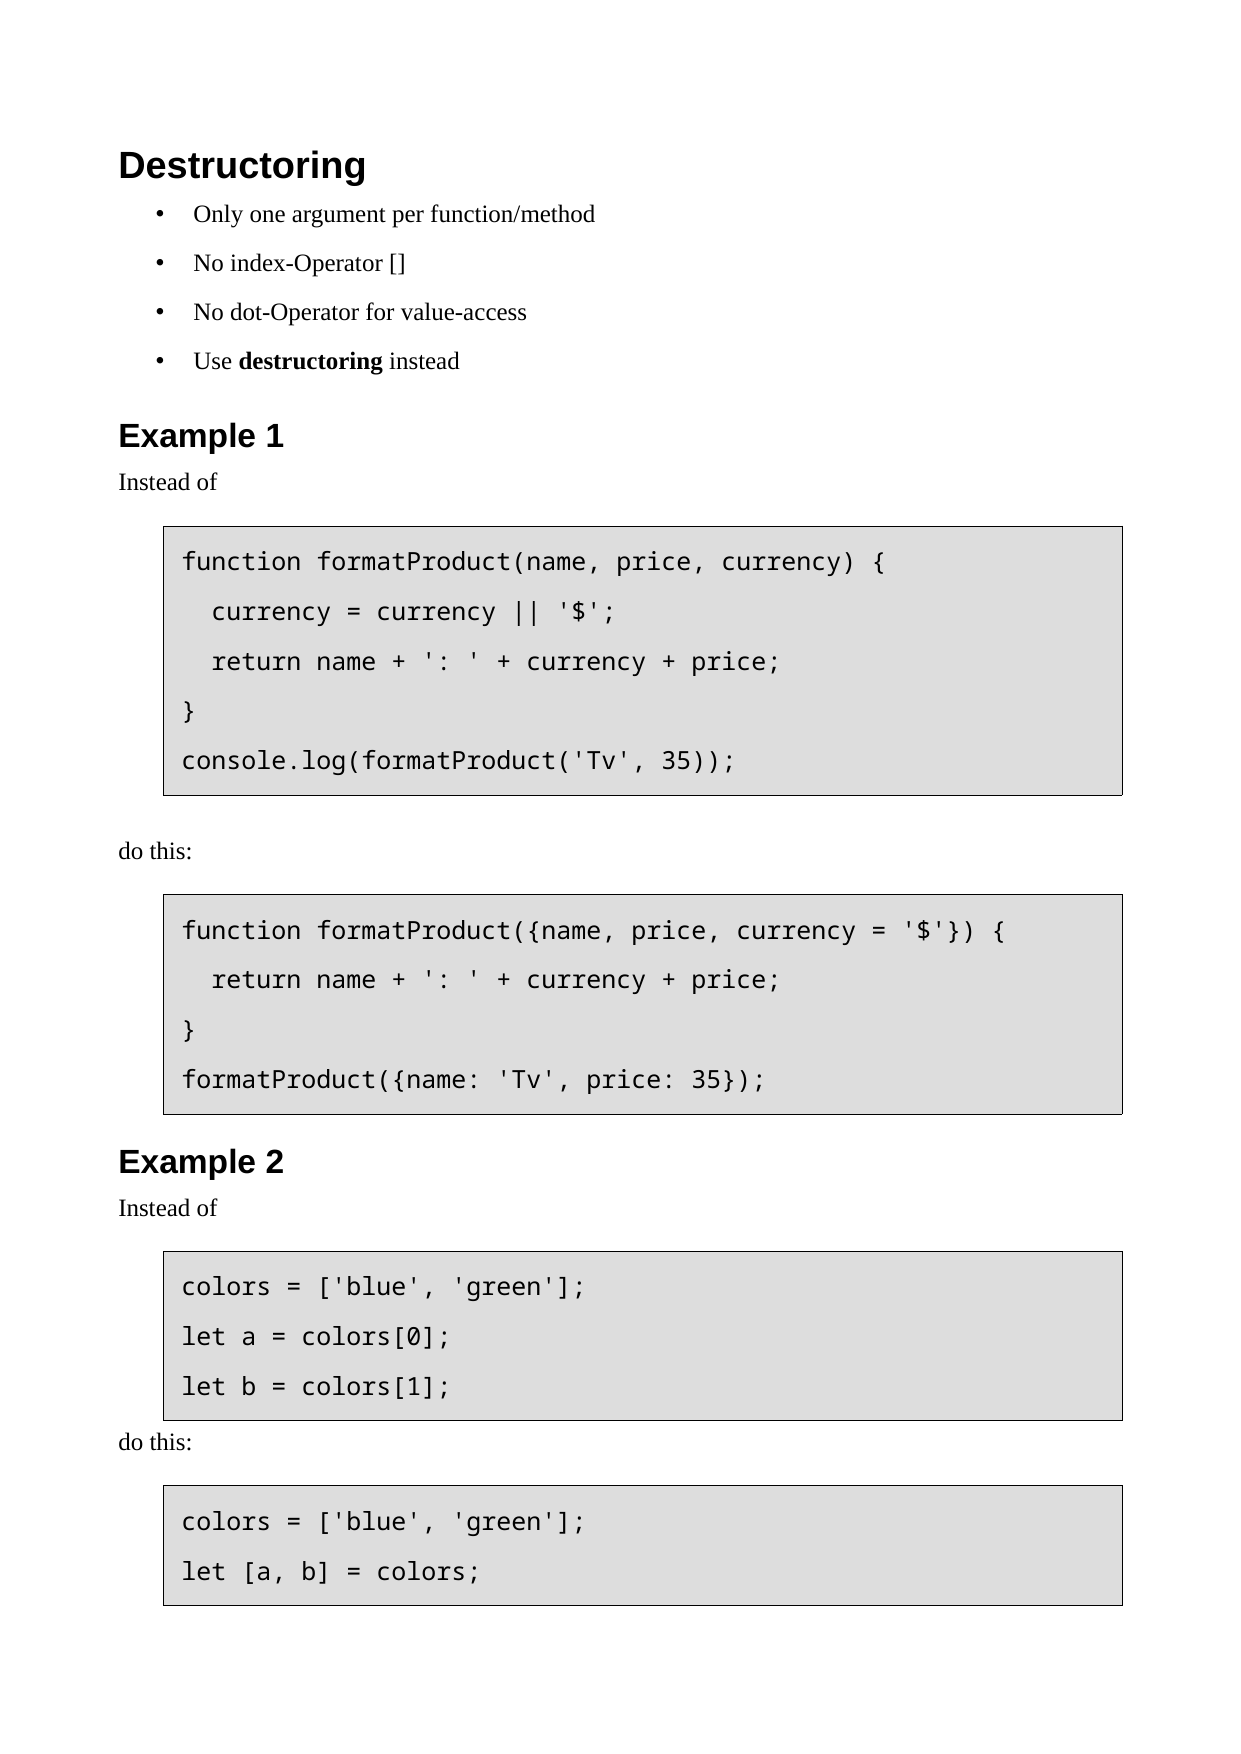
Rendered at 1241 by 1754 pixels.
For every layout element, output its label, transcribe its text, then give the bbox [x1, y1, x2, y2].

text return name + ': ' + currency + price; [164, 944, 1122, 994]
text colors = ['blue', 'green']; [164, 1486, 1122, 1535]
text currency = currency || '$'; [164, 575, 1122, 625]
text colors = ['blue', 'green']; [164, 1252, 1122, 1301]
text Instead of [118, 467, 1122, 496]
list Use destructoring instead [156, 346, 1122, 375]
text do this: [118, 802, 1122, 865]
list Only one argument per function/method [156, 199, 1122, 228]
list No index-Operator [] [156, 248, 1122, 277]
text Instead of [118, 1193, 1122, 1221]
subtitle Example 1 [118, 416, 1122, 455]
text console.log(formatProduct('Tv', 35)); [164, 725, 1122, 795]
text let a = colors[0]; [164, 1301, 1122, 1350]
text let b = colors[1]; [164, 1350, 1122, 1420]
text formatProduct({name: 'Tv', price: 35}); [164, 1044, 1122, 1114]
text do this: [118, 1427, 1122, 1456]
list No dot-Operator for value-access [156, 297, 1122, 326]
subtitle Destructoring [118, 143, 1122, 187]
subtitle Example 2 [118, 1142, 1122, 1180]
text return name + ': ' + currency + price; [164, 625, 1122, 675]
text } [164, 675, 1122, 725]
text function formatProduct({name, price, currency = '$'}) { [164, 895, 1122, 944]
text function formatProduct(name, price, currency) { [164, 527, 1122, 575]
text let [a, b] = colors; [164, 1535, 1122, 1605]
text } [164, 994, 1122, 1044]
